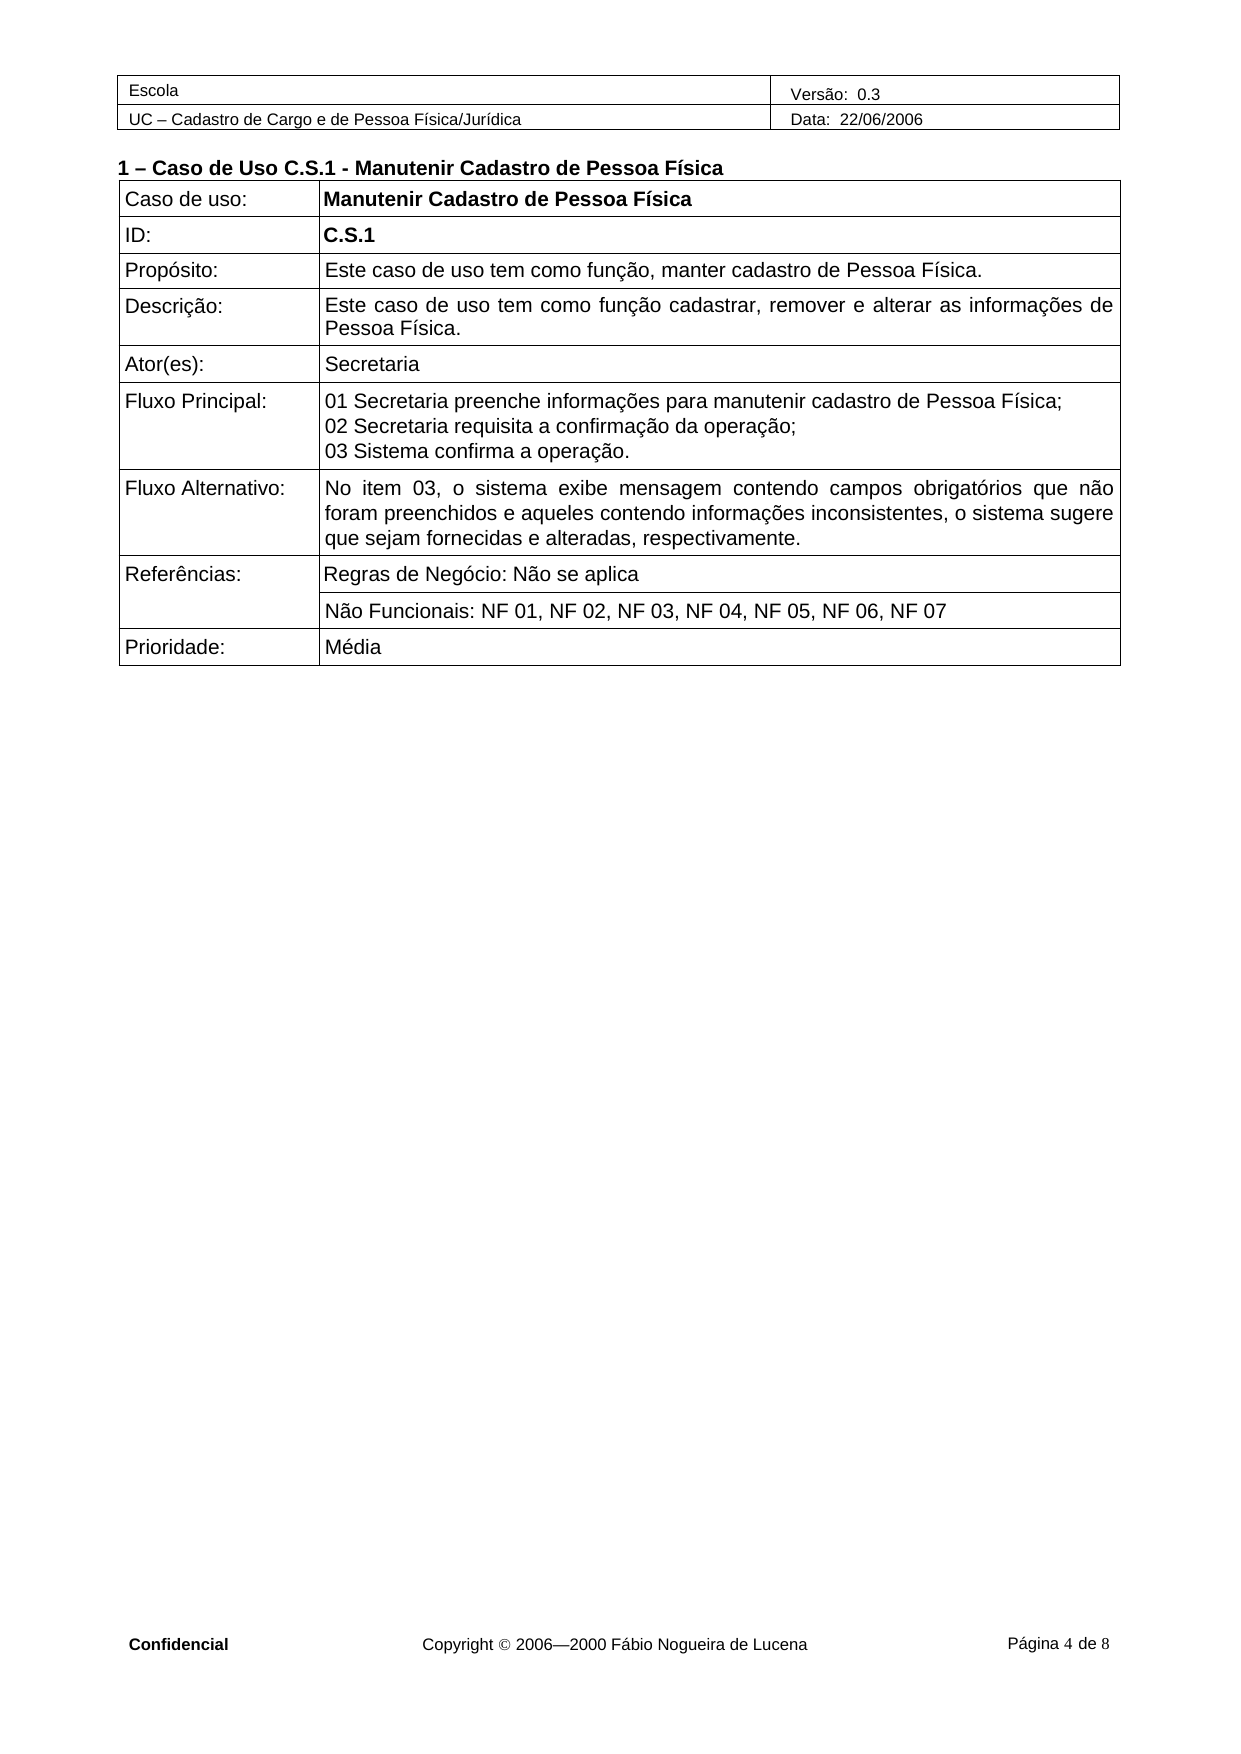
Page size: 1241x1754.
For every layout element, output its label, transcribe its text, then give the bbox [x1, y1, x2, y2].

table_cell ID: [120, 217, 319, 253]
table_cell Não Funcionais: NF 01, NF 02, NF 03, NF 04, NF 05, NF 06, NF 07 [320, 593, 1120, 628]
table_cell C.S.1 [320, 217, 1120, 253]
table_cell Este caso de uso tem como função cadastrar, remover e alterar as informações de Pessoa Física. [320, 289, 1120, 345]
table_header Caso de uso: [120, 181, 319, 216]
table_cell Referências: [120, 556, 319, 628]
table_cell Descrição: [120, 289, 319, 345]
table_cell Fluxo Alternativo: [120, 470, 319, 555]
table_cell Ator(es): [120, 346, 319, 382]
table_cell Média [320, 629, 1120, 665]
table_cell Secretaria [320, 346, 1120, 382]
table_cell 01 Secretaria preenche informações para manutenir cadastro de Pessoa Física; 02 Secretaria requisita a confirmação da operação; 03 Sistema confirma a operação. [320, 383, 1120, 468]
table_header Manutenir Cadastro de Pessoa Física [320, 181, 1120, 216]
table_cell Este caso de uso tem como função, manter cadastro de Pessoa Física. [320, 254, 1120, 287]
table_cell Fluxo Principal: [120, 383, 319, 468]
text 1 – Caso de Uso C.S.1 - Manutenir Cadastro de Pessoa Física [117, 154, 1120, 179]
table_header Regras de Negócio: Não se aplica [320, 556, 1120, 592]
table_cell Prioridade: [120, 629, 319, 665]
table_cell No item 03, o sistema exibe mensagem contendo campos obrigatórios que não foram preenchidos e aqueles contendo informações inconsistentes, o sistema sugere que sejam fornecidas e alteradas, respectivamente. [320, 470, 1120, 555]
table_cell Propósito: [120, 254, 319, 287]
